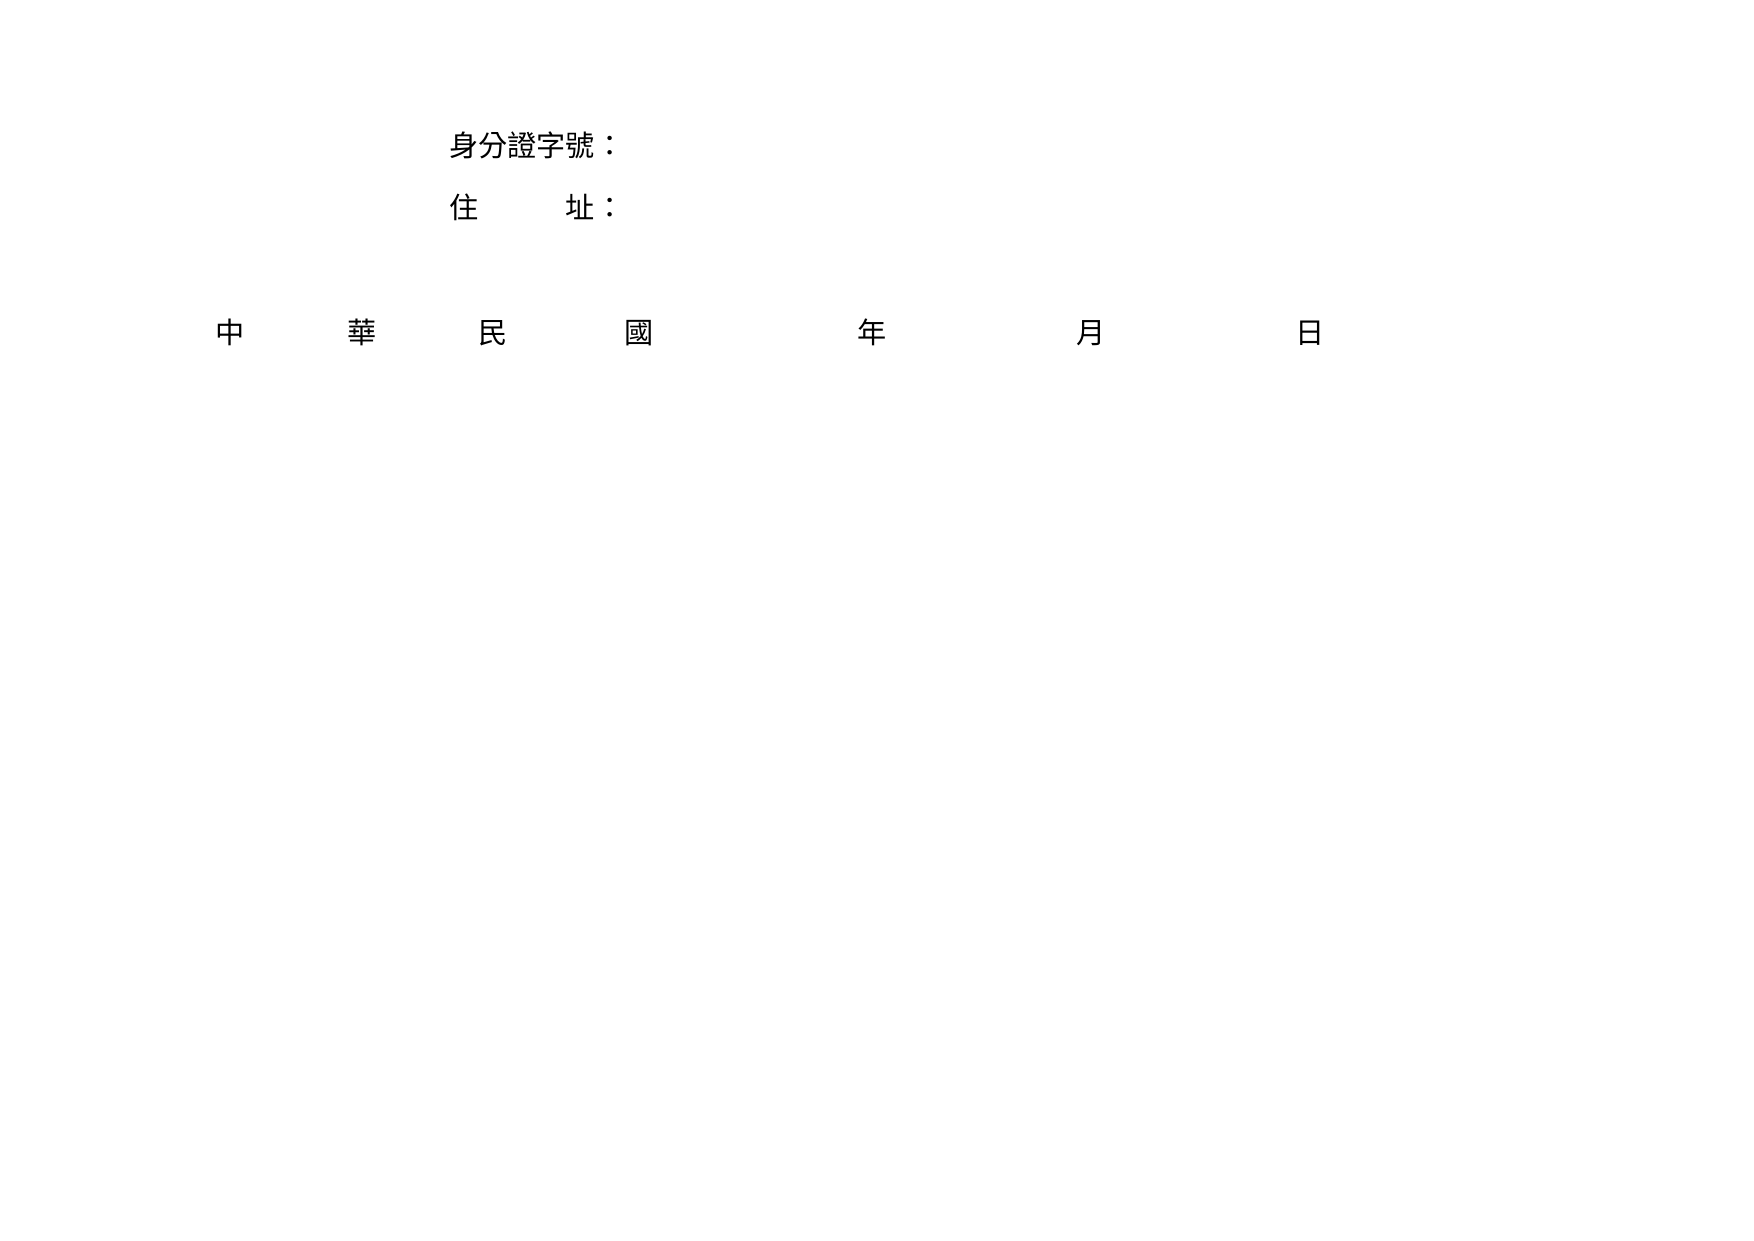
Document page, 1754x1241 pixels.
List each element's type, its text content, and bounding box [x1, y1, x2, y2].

text [712, 398, 1106, 473]
text 中 華 民 國 年 月 日 [150, 289, 1604, 352]
text 住 址： [150, 164, 1604, 227]
text 身分證字號： [150, 102, 1604, 164]
